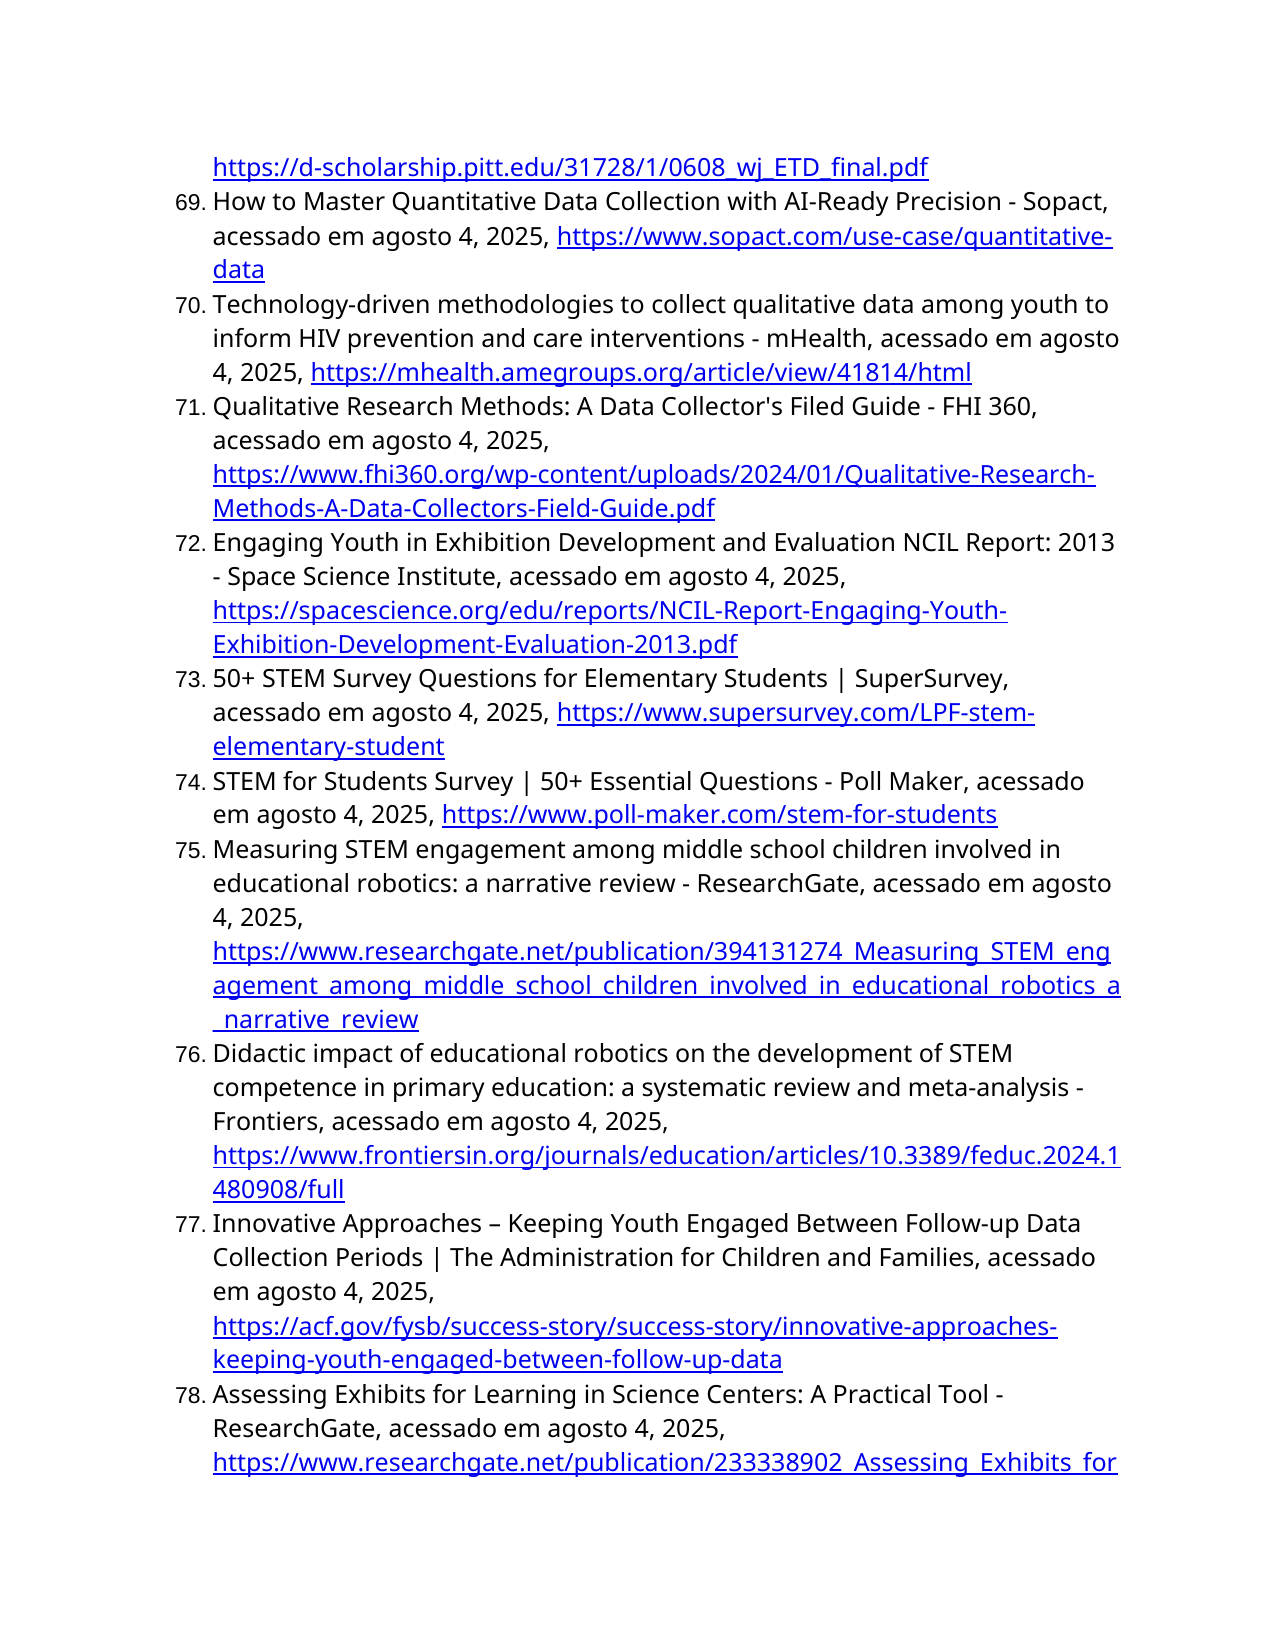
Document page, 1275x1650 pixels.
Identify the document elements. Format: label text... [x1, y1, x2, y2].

list STEM for Students Survey | 50+ Essential Questions - Poll Maker, acessado em agosto 4, 2025, https://www.poll-maker.com/stem-for-students [175, 763, 1125, 831]
list Innovative Approaches – Keeping Youth Engaged Between Follow-up Data Collection Periods | The Administration for Children and Families, acessado em agosto 4, 2025, https://acf.gov/fysb/success-story/success-story/innovative-approaches-keeping-youth-engaged-between-follow-up-data [175, 1206, 1125, 1376]
list Technology-driven methodologies to collect qualitative data among youth to inform HIV prevention and care interventions - mHealth, acessado em agosto 4, 2025, https://mhealth.amegroups.org/article/view/41814/html [175, 286, 1125, 388]
list Measuring STEM engagement among middle school children involved in educational robotics: a narrative review - ResearchGate, acessado em agosto 4, 2025, https://www.researchgate.net/publication/394131274_Measuring_STEM_engagement_among_middle_school_children_involved_in_educational_robotics_a_narrative_review [175, 831, 1125, 1036]
list https://d-scholarship.pitt.edu/31728/1/0608_wj_ETD_final.pdf [175, 150, 1125, 184]
list Engaging Youth in Exhibition Development and Evaluation NCIL Report: 2013 - Space Science Institute, acessado em agosto 4, 2025, https://spacescience.org/edu/reports/NCIL-Report-Engaging-Youth-Exhibition-Development-Evaluation-2013.pdf [175, 525, 1125, 661]
list Didactic impact of educational robotics on the development of STEM competence in primary education: a systematic review and meta-analysis - Frontiers, acessado em agosto 4, 2025, https://www.frontiersin.org/journals/education/articles/10.3389/feduc.2024.1480908/full [175, 1036, 1125, 1206]
list Assessing Exhibits for Learning in Science Centers: A Practical Tool - ResearchGate, acessado em agosto 4, 2025, https://www.researchgate.net/publication/233338902_Assessing_Exhibits_for [175, 1376, 1125, 1478]
list 50+ STEM Survey Questions for Elementary Students | SuperSurvey, acessado em agosto 4, 2025, https://www.supersurvey.com/LPF-stem-elementary-student [175, 661, 1125, 763]
list Qualitative Research Methods: A Data Collector's Filed Guide - FHI 360, acessado em agosto 4, 2025, https://www.fhi360.org/wp-content/uploads/2024/01/Qualitative-Research-Methods-A-Data-Collectors-Field-Guide.pdf [175, 388, 1125, 525]
list How to Master Quantitative Data Collection with AI-Ready Precision - Sopact, acessado em agosto 4, 2025, https://www.sopact.com/use-case/quantitative-data [175, 184, 1125, 286]
